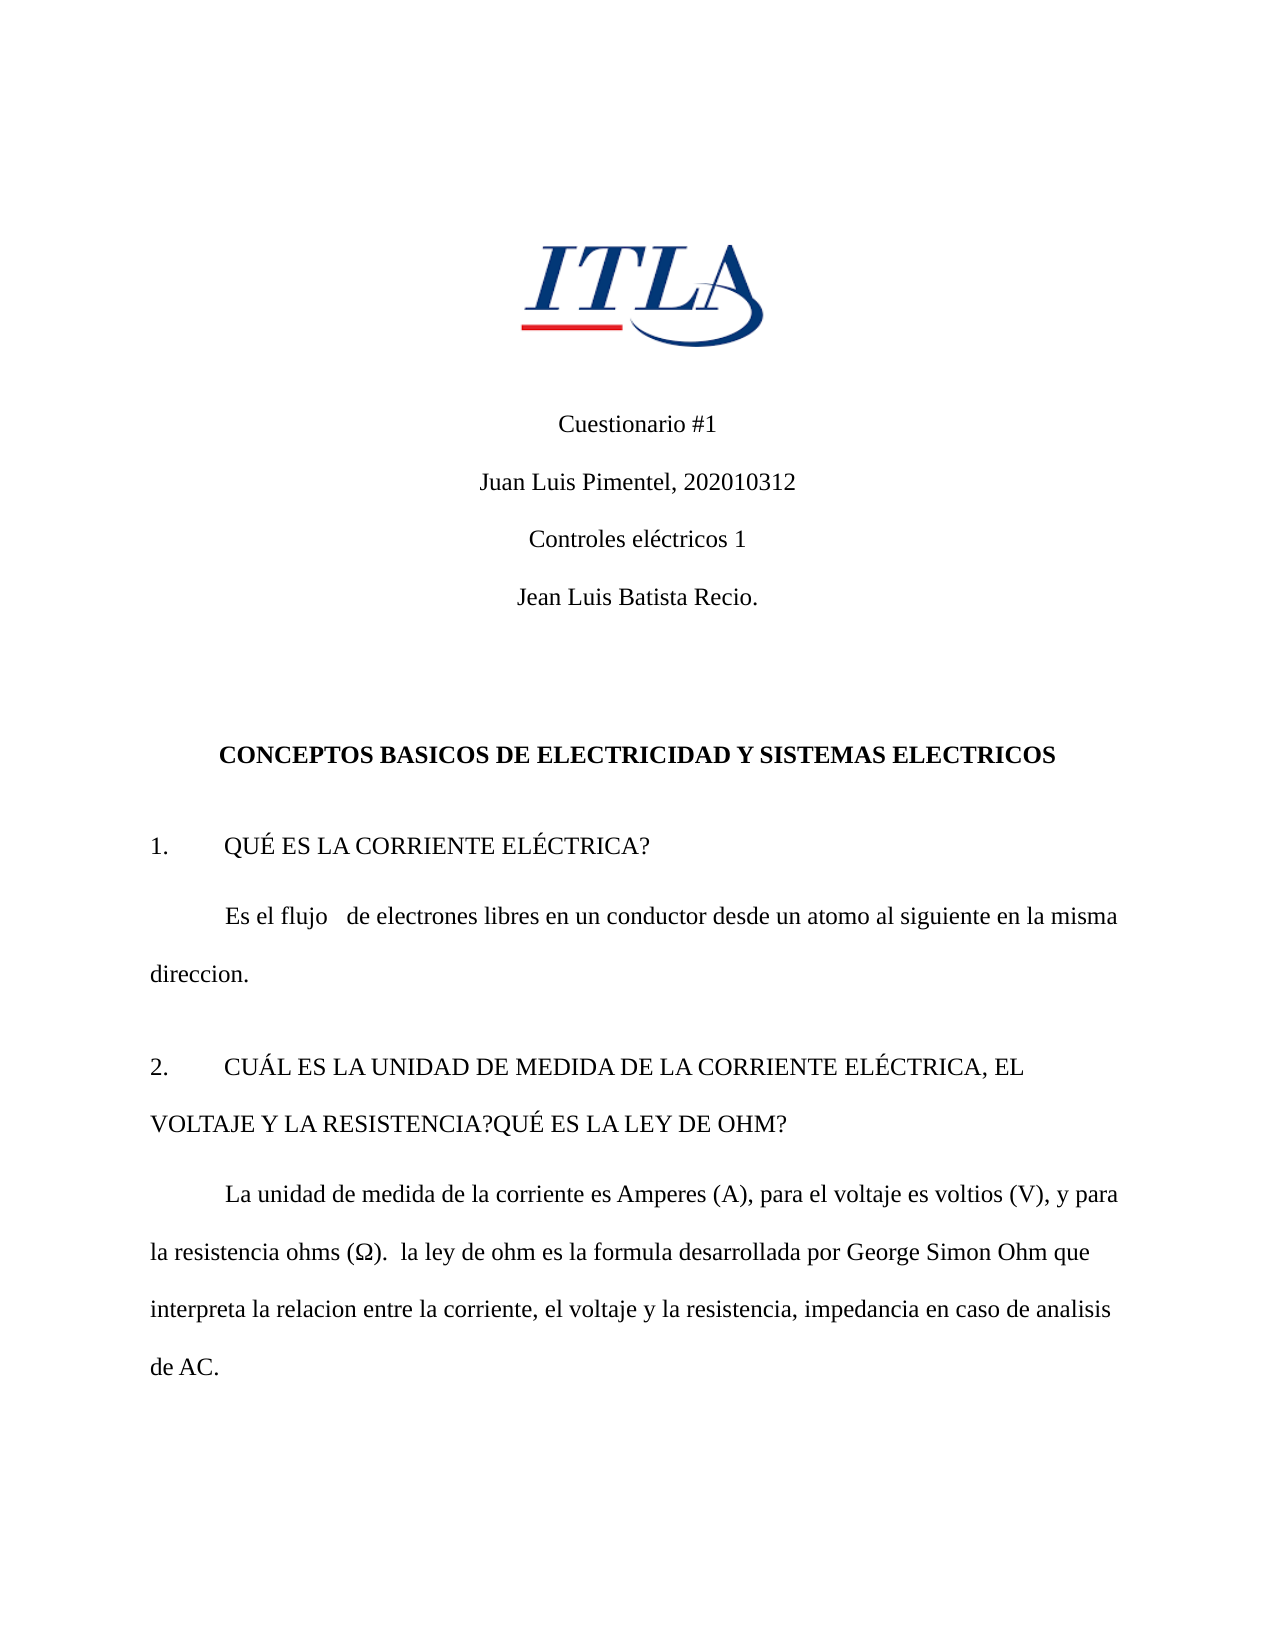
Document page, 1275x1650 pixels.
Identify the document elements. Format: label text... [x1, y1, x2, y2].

text Juan Luis Pimentel, 202010312 [173, 467, 1102, 496]
picture [502, 205, 773, 381]
text Controles eléctricos 1 [173, 524, 1102, 553]
subtitle QUÉ ES LA CORRIENTE ELÉCTRICA? [150, 831, 1125, 860]
text Cuestionario #1 [173, 276, 1102, 438]
subtitle CUÁL ES LA UNIDAD DE MEDIDA DE LA CORRIENTE ELÉCTRICA, EL VOLTAJE Y LA RESISTENCIA?QUÉ ES LA LEY DE OHM? [150, 1052, 1125, 1138]
subtitle CONCEPTOS BASICOS DE ELECTRICIDAD Y SISTEMAS ELECTRICOS [150, 175, 1125, 769]
text Jean Luis Batista Recio. [173, 582, 1102, 611]
text Es el flujo de electrones libres en un conductor desde un atomo al siguiente en la misma direccion. [150, 901, 1125, 987]
text La unidad de medida de la corriente es Amperes (A), para el voltaje es voltios (V), y para la resistencia ohms (Ω). la ley de ohm es la formula desarrollada por George Simon Ohm que interpreta la relacion entre la corriente, el voltaje y la resistencia, impedancia en caso de analisis de AC. [150, 1179, 1125, 1380]
